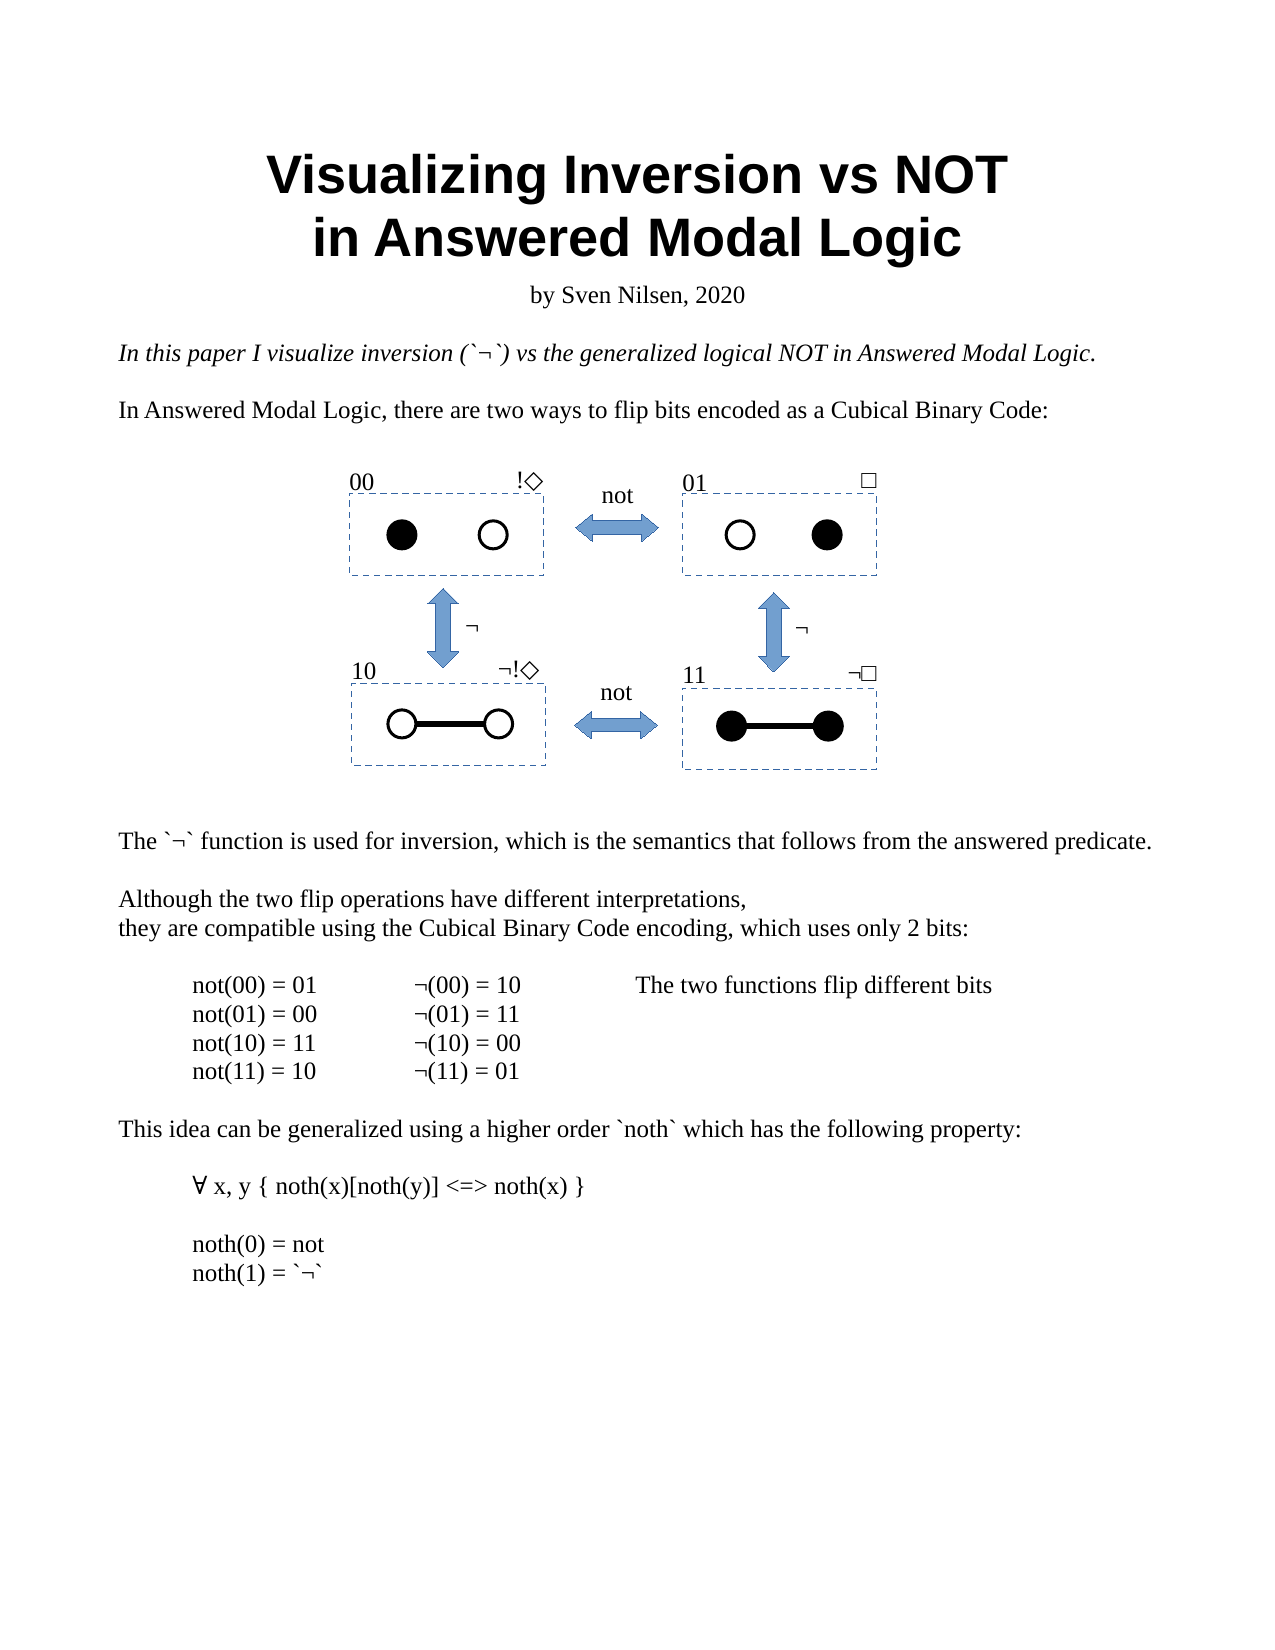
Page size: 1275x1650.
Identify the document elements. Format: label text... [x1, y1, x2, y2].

text In Answered Modal Logic, there are two ways to flip bits encoded as a Cubical Binary Code: [118, 395, 1157, 424]
text This idea can be generalized using a higher order `noth` which has the following property: [118, 1114, 1157, 1143]
text not(00) = 01 ¬(00) = 10 The two functions flip different bits [118, 970, 1157, 999]
text not(11) = 10 ¬(11) = 01 [118, 1056, 1157, 1085]
text not(01) = 00 ¬(01) = 11 [118, 999, 1157, 1028]
text Although the two flip operations have different interpretations, they are compatible using the Cubical Binary Code encoding, which uses only 2 bits: [118, 884, 1157, 941]
text noth(1) = `¬` [118, 1258, 1157, 1286]
text ∀ x, y { noth(x)[noth(y)] <=> noth(x) } [118, 1171, 1157, 1200]
text The `¬` function is used for inversion, which is the semantics that follows from the answered predicate. [118, 826, 1157, 855]
text by Sven Nilsen, 2020 [118, 280, 1157, 309]
text noth(0) = not [118, 1229, 1157, 1258]
text In this paper I visualize inversion (`¬`) vs the generalized logical NOT in Answered Modal Logic. [118, 338, 1157, 366]
text not(10) = 11 ¬(10) = 00 [118, 1028, 1157, 1056]
title Visualizing Inversion vs NOT in Answered Modal Logic [118, 143, 1157, 268]
